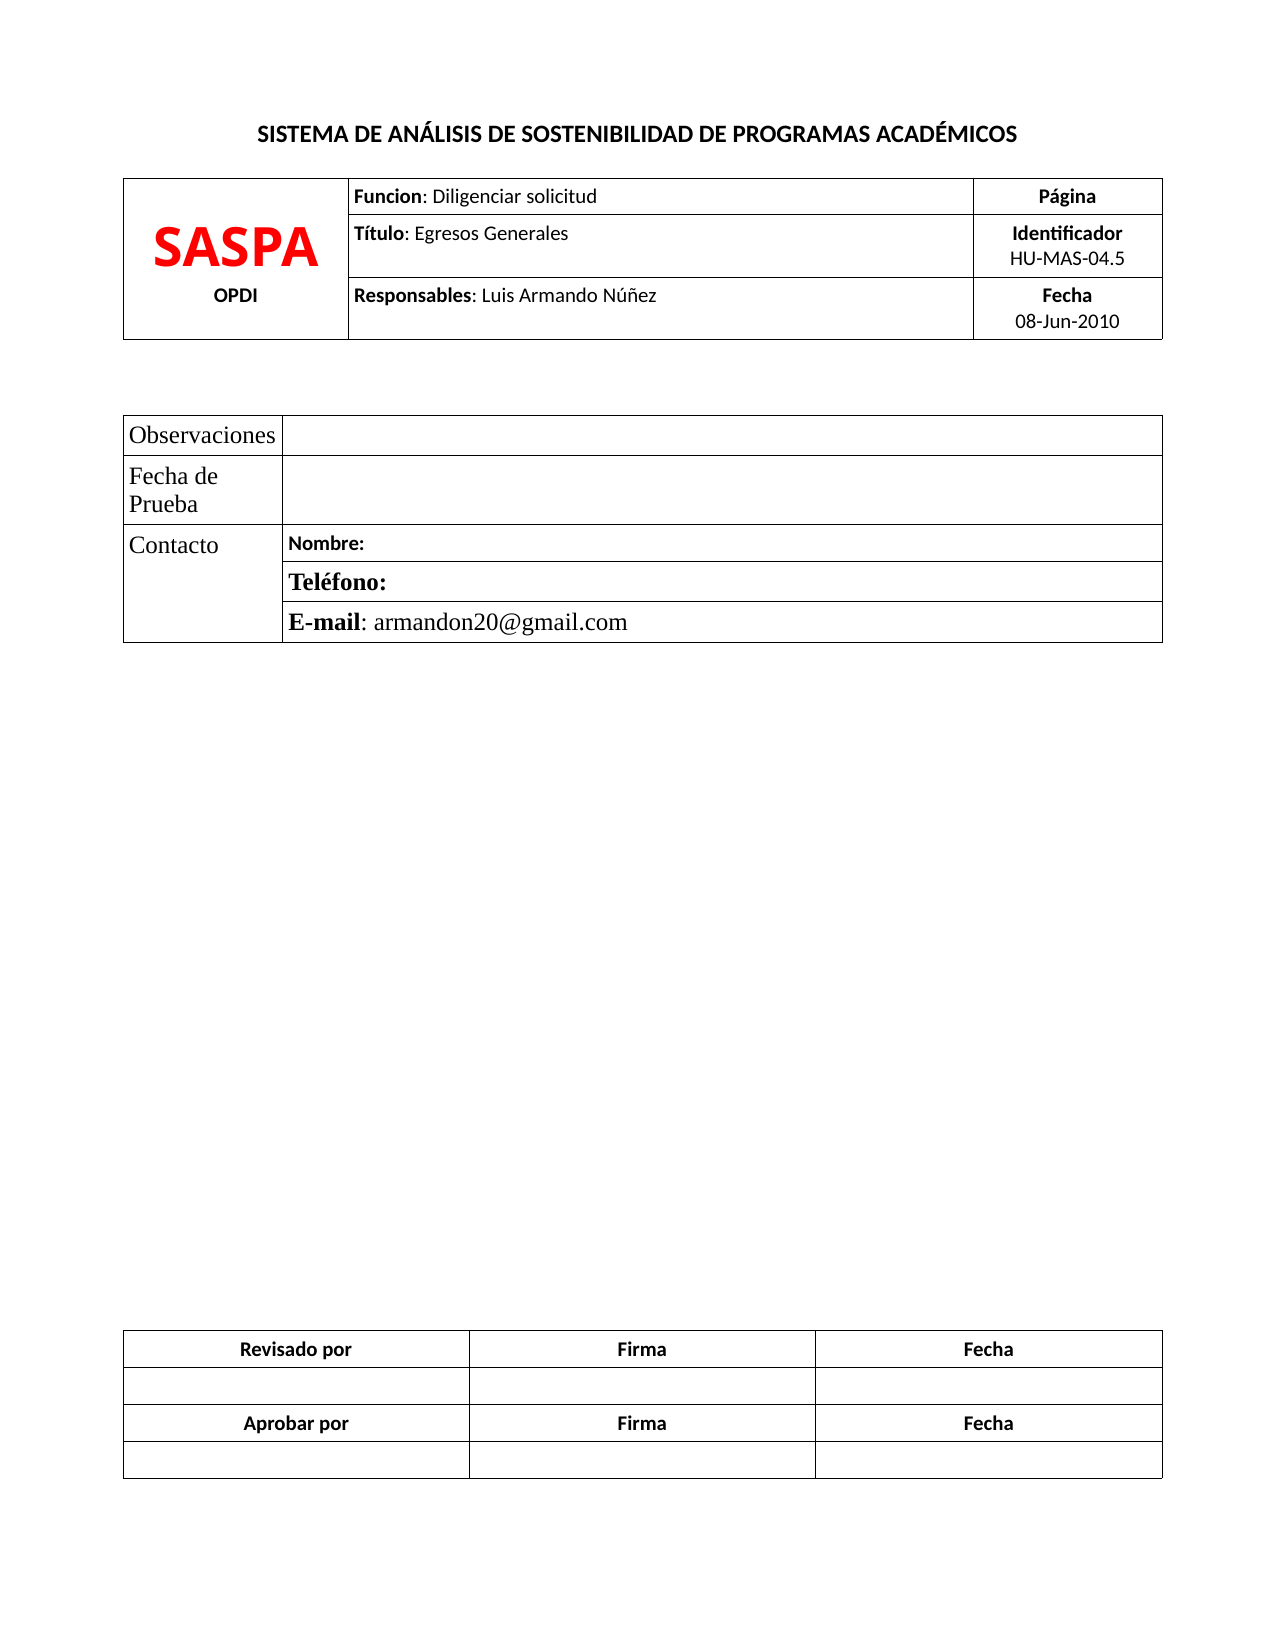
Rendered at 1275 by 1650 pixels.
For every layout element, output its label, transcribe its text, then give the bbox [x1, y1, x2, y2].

table_cell Teléfono: [283, 562, 1162, 601]
table_cell Contacto [124, 525, 282, 642]
table_cell [283, 416, 1162, 455]
table_cell Fecha de Prueba [124, 456, 282, 524]
table_cell [283, 456, 1162, 524]
table_cell E-mail: armandon20@gmail.com [283, 602, 1162, 642]
table_cell Observaciones [124, 416, 282, 455]
table_cell Nombre: [283, 525, 1162, 561]
